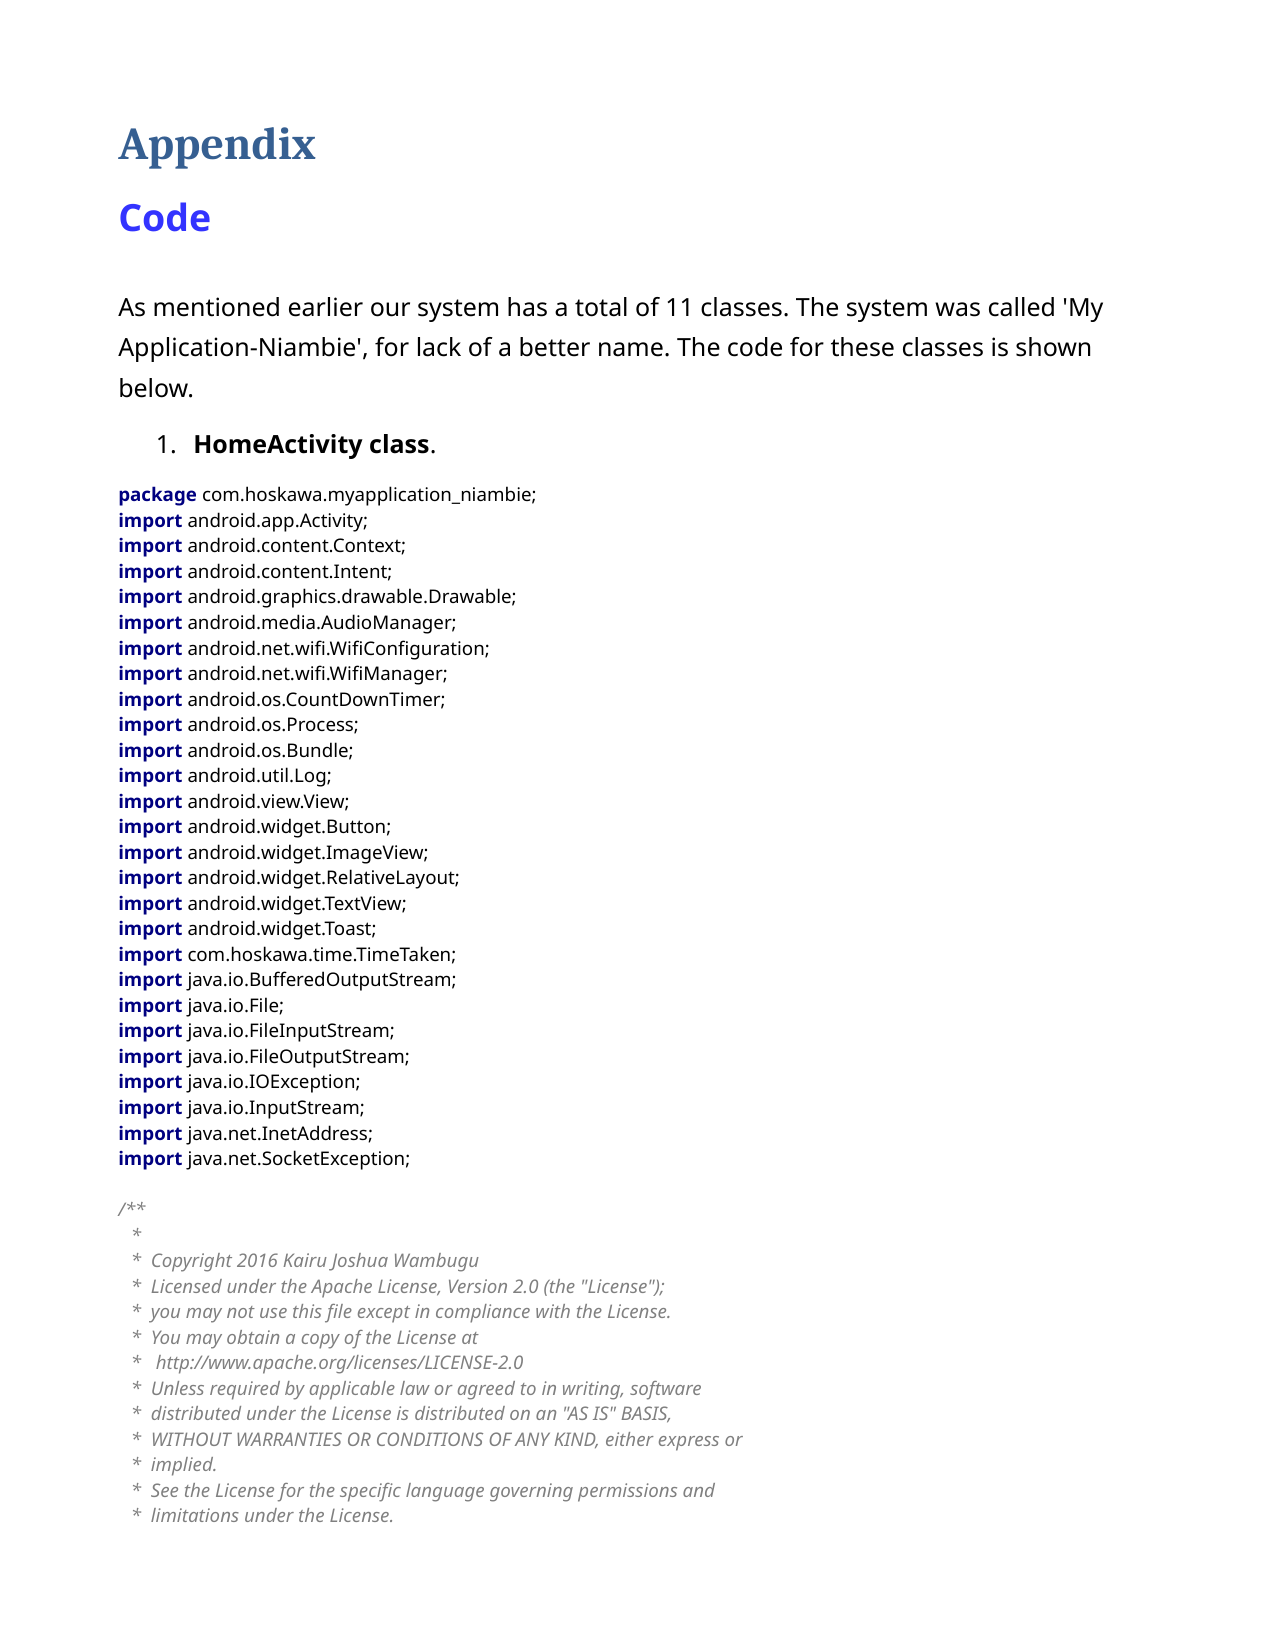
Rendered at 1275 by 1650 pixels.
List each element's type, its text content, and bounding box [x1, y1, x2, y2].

text import java.net.InetAddress; [118, 1120, 1157, 1145]
text import android.widget.ImageView; [118, 839, 1157, 864]
text import java.io.BufferedOutputStream; [118, 967, 1157, 992]
text * Licensed under the Apache License, Version 2.0 (the "License"); [118, 1273, 1157, 1298]
text import android.app.Activity; [118, 507, 1157, 533]
text * you may not use this file except in compliance with the License. [118, 1298, 1157, 1324]
text * http://www.apache.org/licenses/LICENSE-2.0 [118, 1349, 1157, 1375]
text import android.net.wifi.WifiManager; [118, 660, 1157, 686]
text * Copyright 2016 Kairu Joshua Wambugu [118, 1247, 1157, 1273]
text import android.os.CountDownTimer; [118, 686, 1157, 711]
text import android.widget.Toast; [118, 916, 1157, 941]
text * WITHOUT WARRANTIES OR CONDITIONS OF ANY KIND, either express or [118, 1426, 1157, 1452]
text import java.io.FileOutputStream; [118, 1043, 1157, 1069]
text import android.content.Intent; [118, 558, 1157, 584]
text import java.io.File; [118, 992, 1157, 1018]
list HomeActivity class. [156, 426, 1157, 460]
text import android.graphics.drawable.Drawable; [118, 584, 1157, 609]
text import android.widget.Button; [118, 813, 1157, 839]
text import android.os.Process; [118, 711, 1157, 737]
text * See the License for the specific language governing permissions and [118, 1477, 1157, 1503]
text import android.media.AudioManager; [118, 609, 1157, 635]
text import java.io.IOException; [118, 1069, 1157, 1094]
text import com.hoskawa.time.TimeTaken; [118, 941, 1157, 967]
text import android.util.Log; [118, 762, 1157, 788]
text import java.net.SocketException; [118, 1145, 1157, 1171]
text * You may obtain a copy of the License at [118, 1324, 1157, 1349]
subtitle Appendix [118, 118, 1157, 171]
text * implied. [118, 1452, 1157, 1477]
text import android.os.Bundle; [118, 737, 1157, 762]
subtitle Code [118, 192, 1157, 243]
text * distributed under the License is distributed on an "AS IS" BASIS, [118, 1401, 1157, 1426]
text import java.io.FileInputStream; [118, 1018, 1157, 1043]
text /** [118, 1196, 1157, 1222]
text import android.net.wifi.WifiConfiguration; [118, 635, 1157, 660]
text * limitations under the License. [118, 1503, 1157, 1528]
text As mentioned earlier our system has a total of 11 classes. The system was called 'My Application-Niambie', for lack of a better name. The code for these classes is shown below. [118, 289, 1157, 405]
text import android.content.Context; [118, 533, 1157, 558]
text import android.widget.TextView; [118, 890, 1157, 916]
text * [118, 1222, 1157, 1247]
text package com.hoskawa.myapplication_niambie; [118, 482, 1157, 507]
text import java.io.InputStream; [118, 1094, 1157, 1120]
text * Unless required by applicable law or agreed to in writing, software [118, 1375, 1157, 1401]
text import android.view.View; [118, 788, 1157, 813]
text import android.widget.RelativeLayout; [118, 864, 1157, 890]
